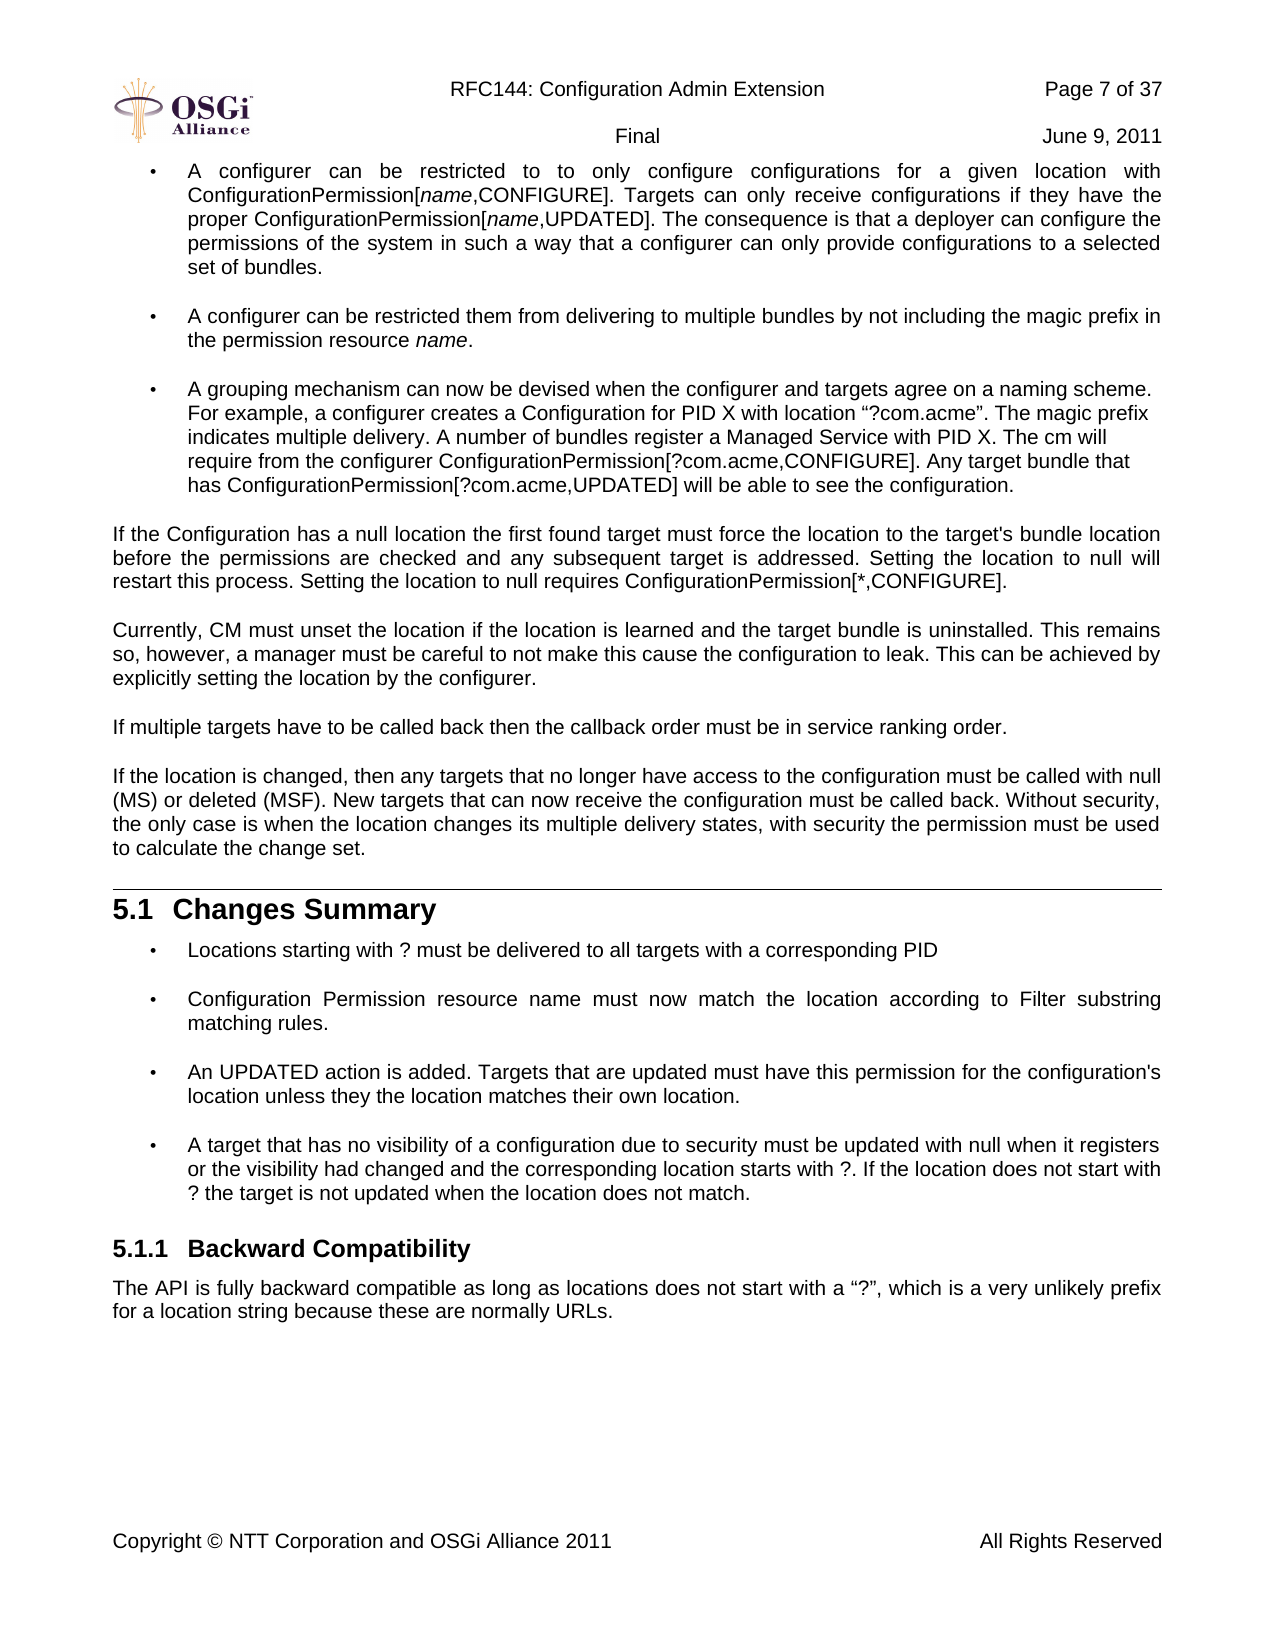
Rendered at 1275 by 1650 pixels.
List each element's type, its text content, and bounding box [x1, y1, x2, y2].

list Configuration Permission resource name must now match the location according to Filter substring matching rules. [150, 987, 1162, 1035]
text Currently, CM must unset the location if the location is learned and the target bundle is uninstalled. This remains so, however, a manager must be careful to not make this cause the configuration to leak. This can be achieved by explicitly setting the location by the configurer. [112, 618, 1162, 690]
list Locations starting with ? must be delivered to all targets with a corresponding PID [150, 938, 1162, 962]
list A target that has no visibility of a configuration due to security must be updated with null when it registers or the visibility had changed and the corresponding location starts with ?. If the location does not start with ? the target is not updated when the location does not match. [150, 1133, 1162, 1205]
picture [114, 78, 254, 143]
list A configurer can be restricted to to only configure configurations for a given location with ConfigurationPermission[name,CONFIGURE]. Targets can only receive configurations if they have the proper ConfigurationPermission[name,UPDATED]. The consequence is that a deployer can configure the permissions of the system in such a way that a configurer can only provide configurations to a selected set of bundles. [150, 159, 1162, 279]
subtitle Changes Summary [112, 890, 1162, 926]
list A grouping mechanism can now be devised when the configurer and targets agree on a naming scheme. For example, a configurer creates a Configuration for PID X with location “?com.acme”. The magic prefix indicates multiple delivery. A number of bundles register a Managed Service with PID X. The cm will require from the configurer ConfigurationPermission[?com.acme,CONFIGURE]. Any target bundle that has ConfigurationPermission[?com.acme,UPDATED] will be able to see the configuration. [150, 377, 1162, 496]
text If multiple targets have to be called back then the callback order must be in service ranking order. [112, 715, 1162, 739]
list An UPDATED action is added. Targets that are updated must have this permission for the configuration's location unless they the location matches their own location. [150, 1060, 1162, 1108]
text If the Configuration has a null location the first found target must force the location to the target's bundle location before the permissions are checked and any subsequent target is addressed. Setting the location to null will restart this process. Setting the location to null requires ConfigurationPermission[*,CONFIGURE]. [112, 521, 1162, 593]
text If the location is changed, then any targets that no longer have access to the configuration must be called with null (MS) or deleted (MSF). New targets that can now receive the configuration must be called back. Without security, the only case is when the location changes its multiple delivery states, with security the permission must be used to calculate the change set. [112, 764, 1162, 860]
subtitle Backward Compatibility [112, 1234, 1162, 1263]
list A configurer can be restricted them from delivering to multiple bundles by not including the magic prefix in the permission resource name. [150, 304, 1162, 352]
text The API is fully backward compatible as long as locations does not start with a “?”, which is a very unlikely prefix for a location string because these are normally URLs. [112, 1275, 1162, 1323]
